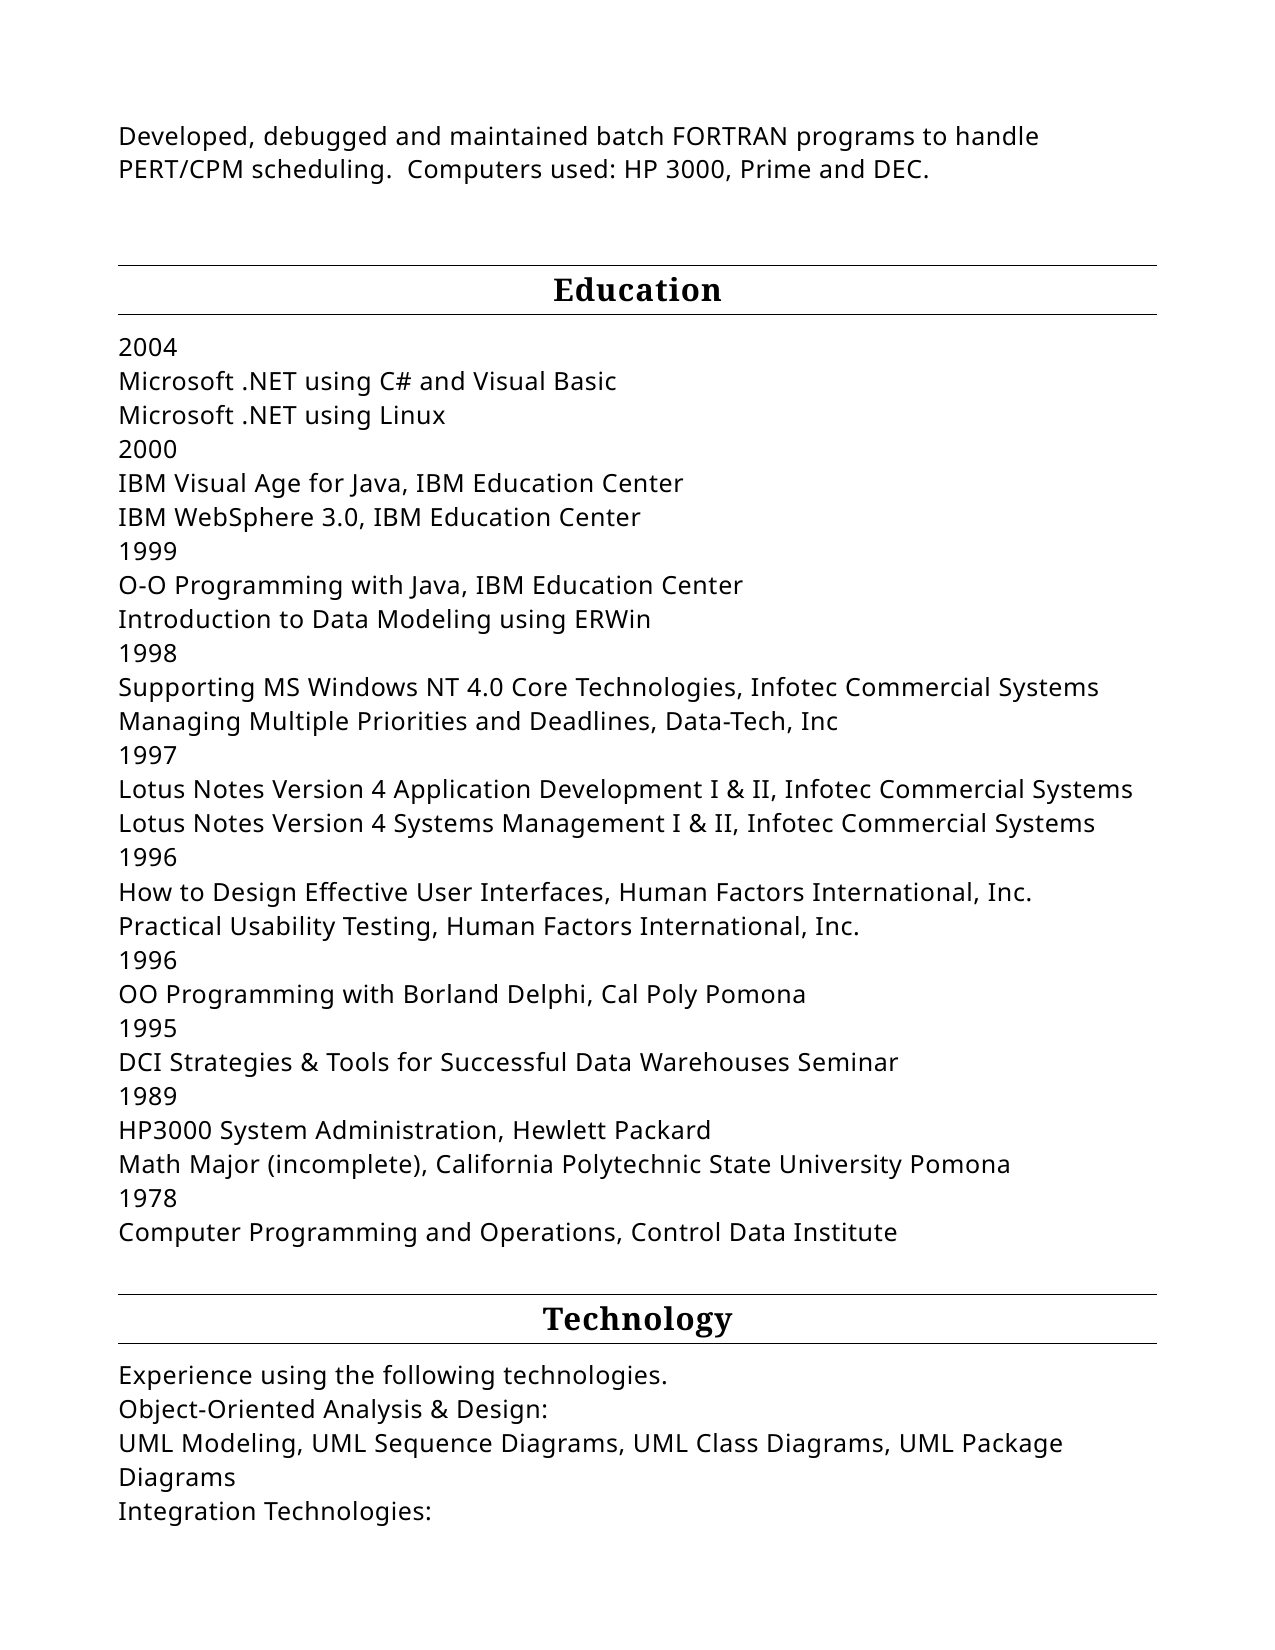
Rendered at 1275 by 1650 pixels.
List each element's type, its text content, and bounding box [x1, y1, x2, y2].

text Integration Technologies: [118, 1494, 1157, 1528]
text OO Programming with Borland Delphi, Cal Poly Pomona [118, 976, 1157, 1010]
text IBM WebSphere 3.0, IBM Education Center [118, 499, 1157, 533]
text Developed, debugged and maintained batch FORTRAN programs to handle PERT/CPM scheduling. Computers used: HP 3000, Prime and DEC. [118, 118, 1157, 186]
text 1989 [118, 1078, 1157, 1113]
subtitle Education [118, 266, 1157, 314]
text Microsoft .NET using Linux [118, 397, 1157, 431]
text How to Design Effective User Interfaces, Human Factors International, Inc. [118, 874, 1157, 908]
text 1997 [118, 738, 1157, 772]
text 1995 [118, 1010, 1157, 1044]
text Experience using the following technologies. [118, 1358, 1157, 1392]
text Lotus Notes Version 4 Application Development I & II, Infotec Commercial Systems [118, 772, 1157, 806]
text Introduction to Data Modeling using ERWin [118, 602, 1157, 636]
text 2000 [118, 431, 1157, 465]
text Microsoft .NET using C# and Visual Basic [118, 363, 1157, 397]
text Computer Programming and Operations, Control Data Institute [118, 1215, 1157, 1249]
text 1998 [118, 636, 1157, 670]
text Managing Multiple Priorities and Deadlines, Data-Tech, Inc [118, 704, 1157, 738]
text UML Modeling, UML Sequence Diagrams, UML Class Diagrams, UML Package Diagrams [118, 1426, 1157, 1494]
text 2004 [118, 329, 1157, 363]
text 1996 [118, 840, 1157, 874]
text 1996 [118, 942, 1157, 976]
text IBM Visual Age for Java, IBM Education Center [118, 465, 1157, 499]
text Supporting MS Windows NT 4.0 Core Technologies, Infotec Commercial Systems [118, 670, 1157, 704]
text Object-Oriented Analysis & Design: [118, 1392, 1157, 1426]
subtitle Technology [118, 1295, 1157, 1343]
text Practical Usability Testing, Human Factors International, Inc. [118, 908, 1157, 942]
text 1978 [118, 1181, 1157, 1215]
text HP3000 System Administration, Hewlett Packard [118, 1113, 1157, 1147]
text Lotus Notes Version 4 Systems Management I & II, Infotec Commercial Systems [118, 806, 1157, 840]
text DCI Strategies & Tools for Successful Data Warehouses Seminar [118, 1044, 1157, 1078]
text Math Major (incomplete), California Polytechnic State University Pomona [118, 1147, 1157, 1181]
text 1999 [118, 533, 1157, 568]
text O-O Programming with Java, IBM Education Center [118, 568, 1157, 602]
